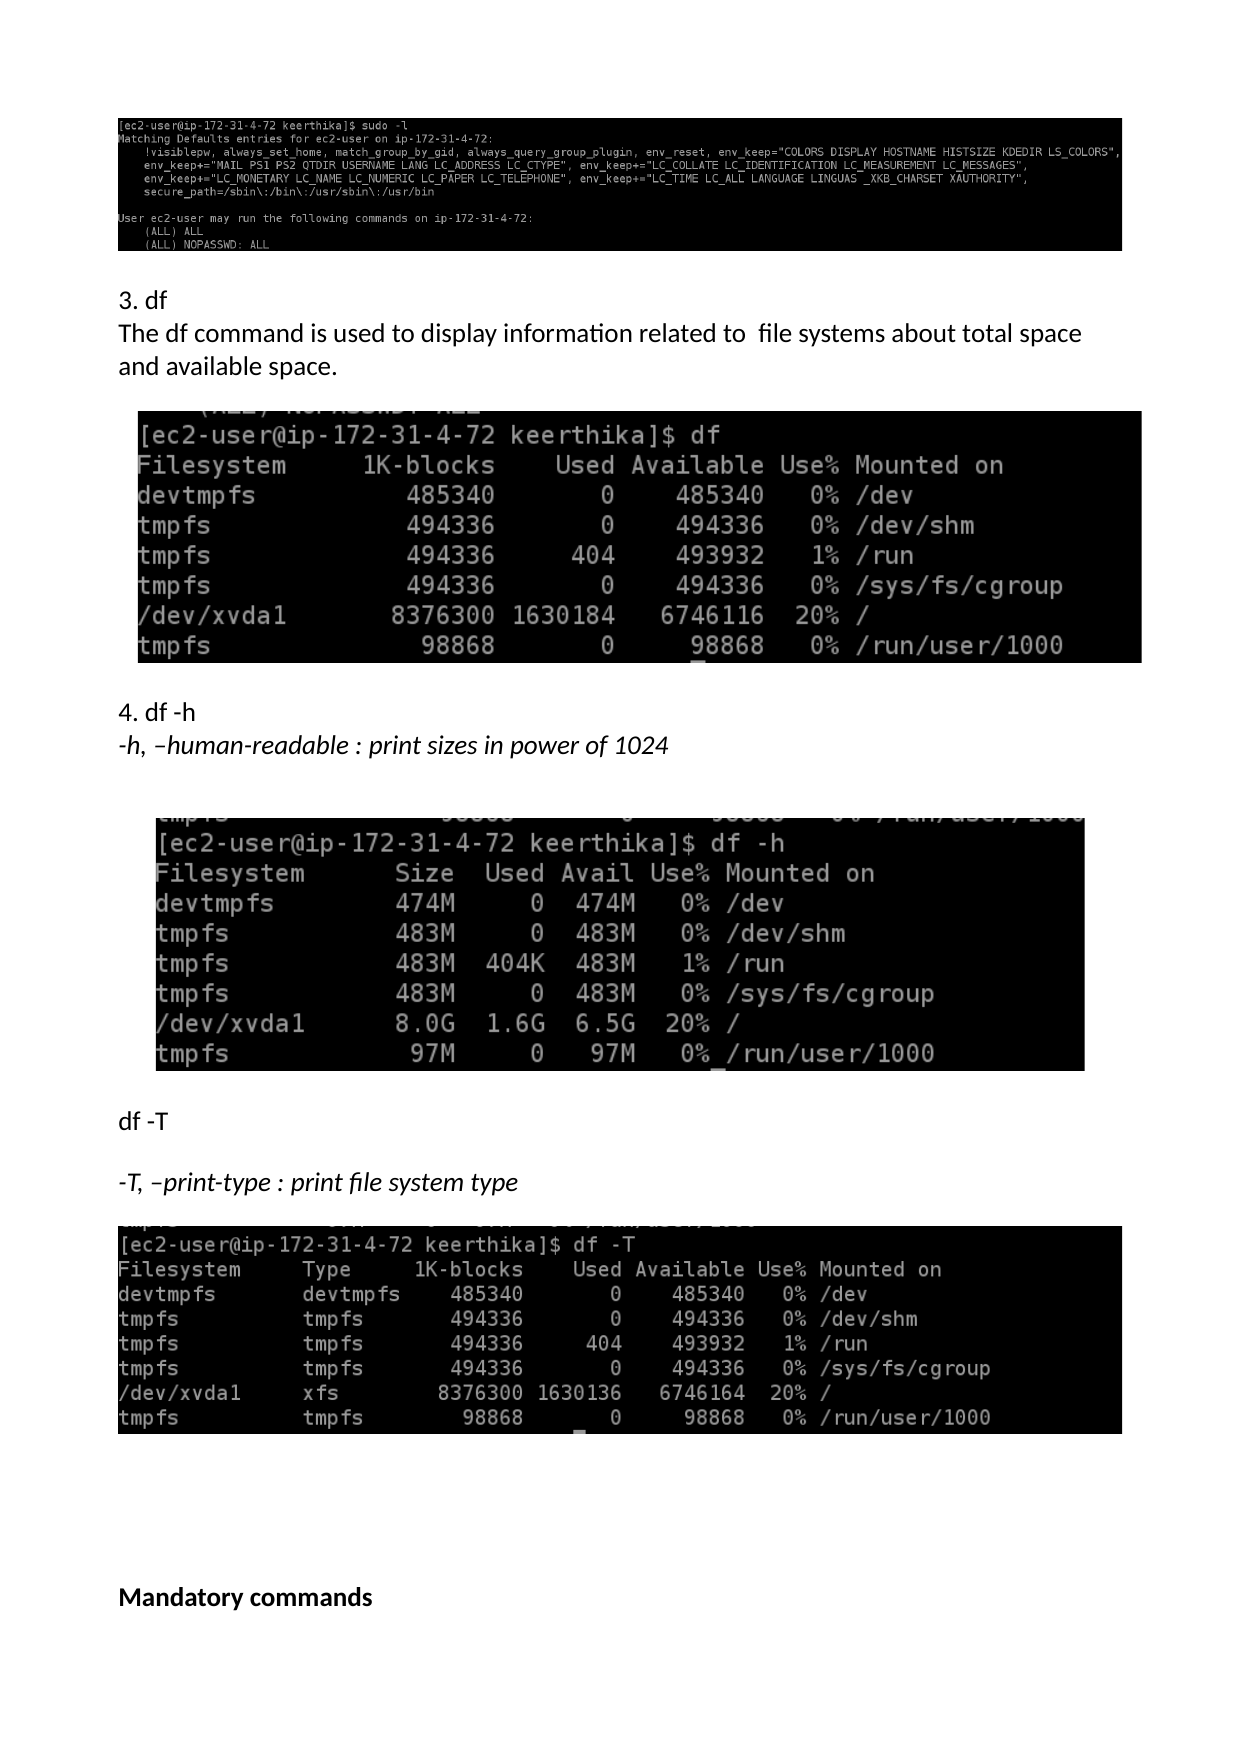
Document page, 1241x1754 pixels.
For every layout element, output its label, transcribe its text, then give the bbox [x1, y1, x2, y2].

text 4. df -h [118, 696, 1122, 728]
picture [155, 818, 1085, 1071]
text The df command is used to display information related to file systems about total space and available space. [118, 317, 1122, 383]
picture [118, 1226, 1123, 1434]
picture [137, 411, 1142, 663]
picture [118, 118, 1123, 251]
text 3. df [118, 283, 1122, 317]
text df -T [118, 1104, 1122, 1137]
text -h, –human-readable : print sizes in power of 1024 [118, 728, 1122, 762]
text Mandatory commands [118, 1580, 1122, 1613]
text -T, –print-type : print file system type [118, 1165, 1122, 1198]
